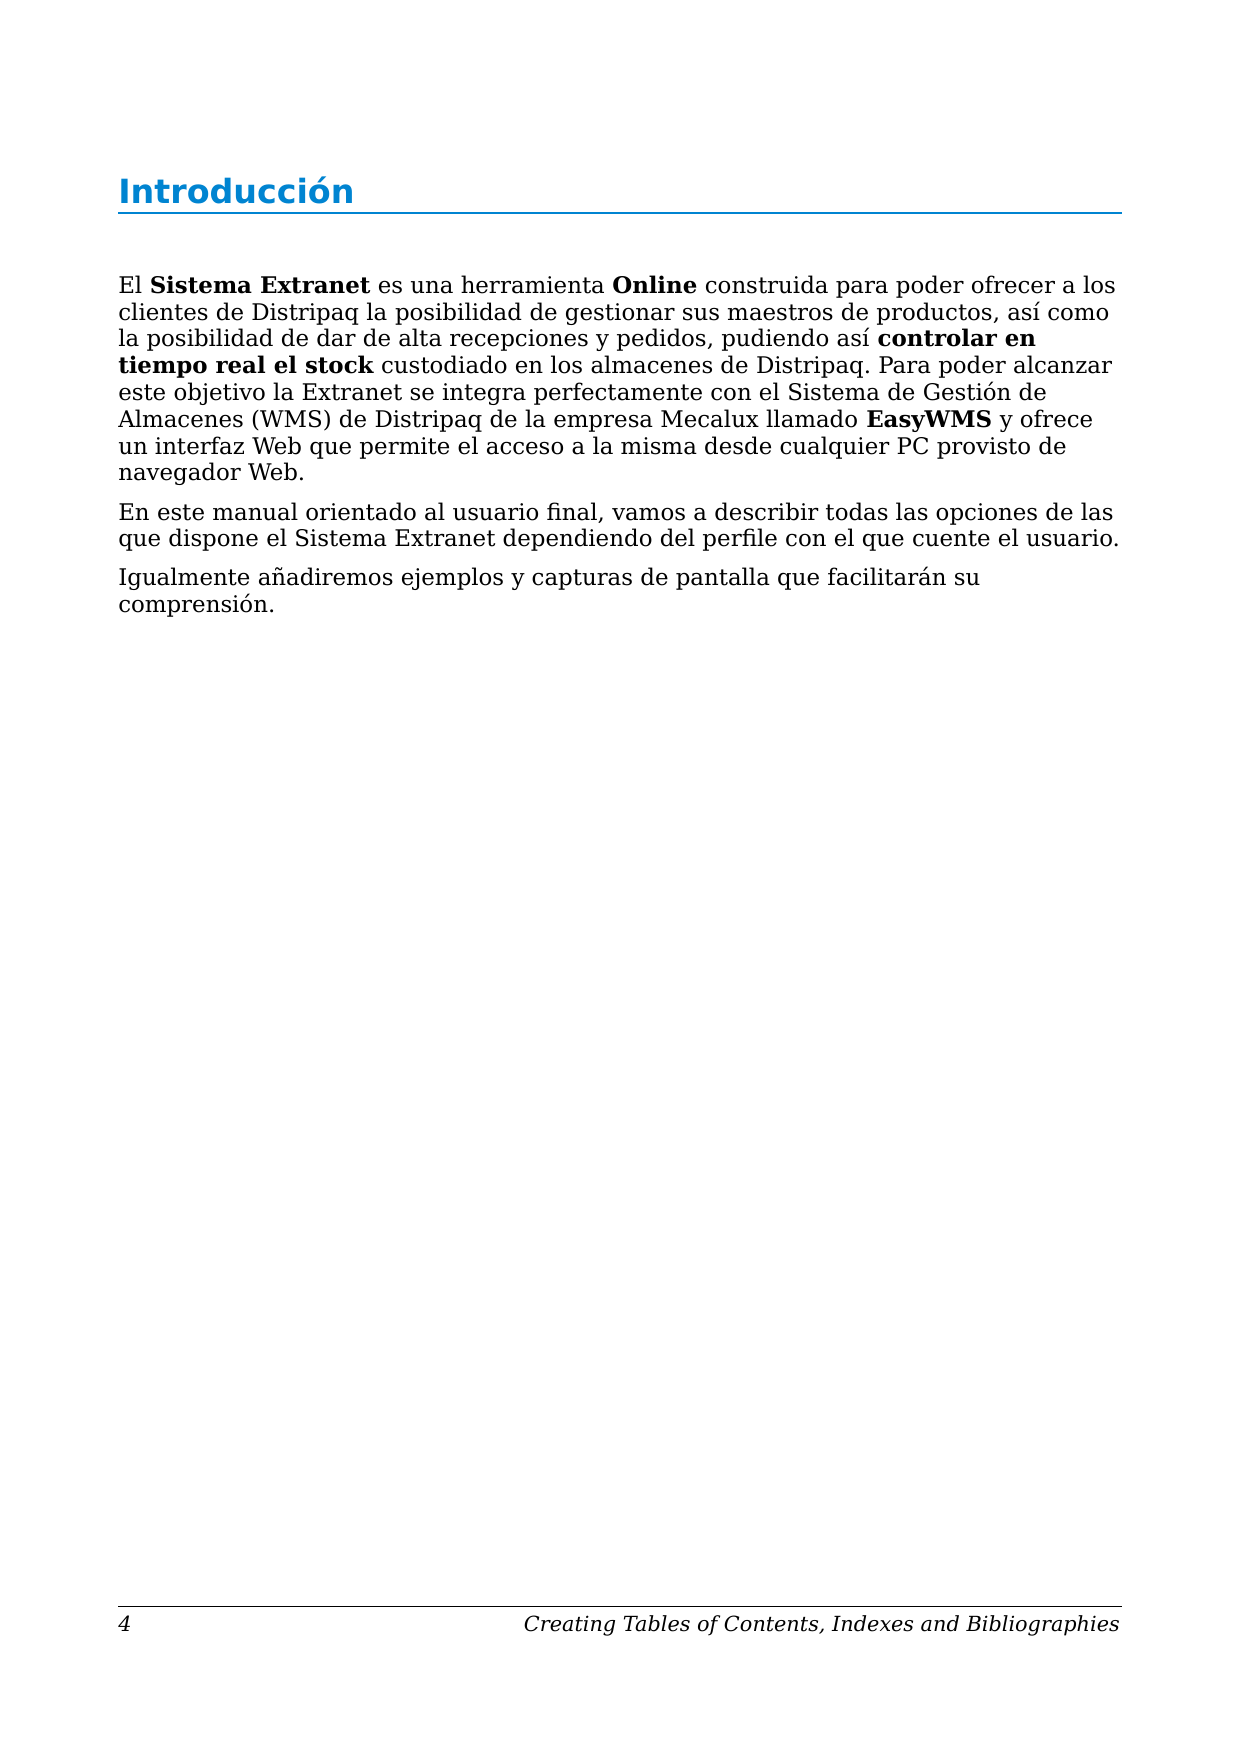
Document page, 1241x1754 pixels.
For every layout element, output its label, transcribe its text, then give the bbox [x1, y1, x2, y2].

text En este manual orientado al usuario final, vamos a describir todas las opciones de las que dispone el Sistema Extranet dependiendo del perfile con el que cuente el usuario. [118, 499, 1122, 552]
text El Sistema Extranet es una herramienta Online construida para poder ofrecer a los clientes de Distripaq la posibilidad de gestionar sus maestros de productos, así como la posibilidad de dar de alta recepciones y pedidos, pudiendo así controlar en tiempo real el stock custodiado en los almacenes de Distripaq. Para poder alcanzar este objetivo la Extranet se integra perfectamente con el Sistema de Gestión de Almacenes (WMS) de Distripaq de la empresa Mecalux llamado EasyWMS y ofrece un interfaz Web que permite el acceso a la misma desde cualquier PC provisto de navegador Web. [118, 272, 1122, 486]
subtitle Introducción [118, 173, 1122, 212]
text Igualmente añadiremos ejemplos y capturas de pantalla que facilitarán su comprensión. [118, 564, 1122, 618]
